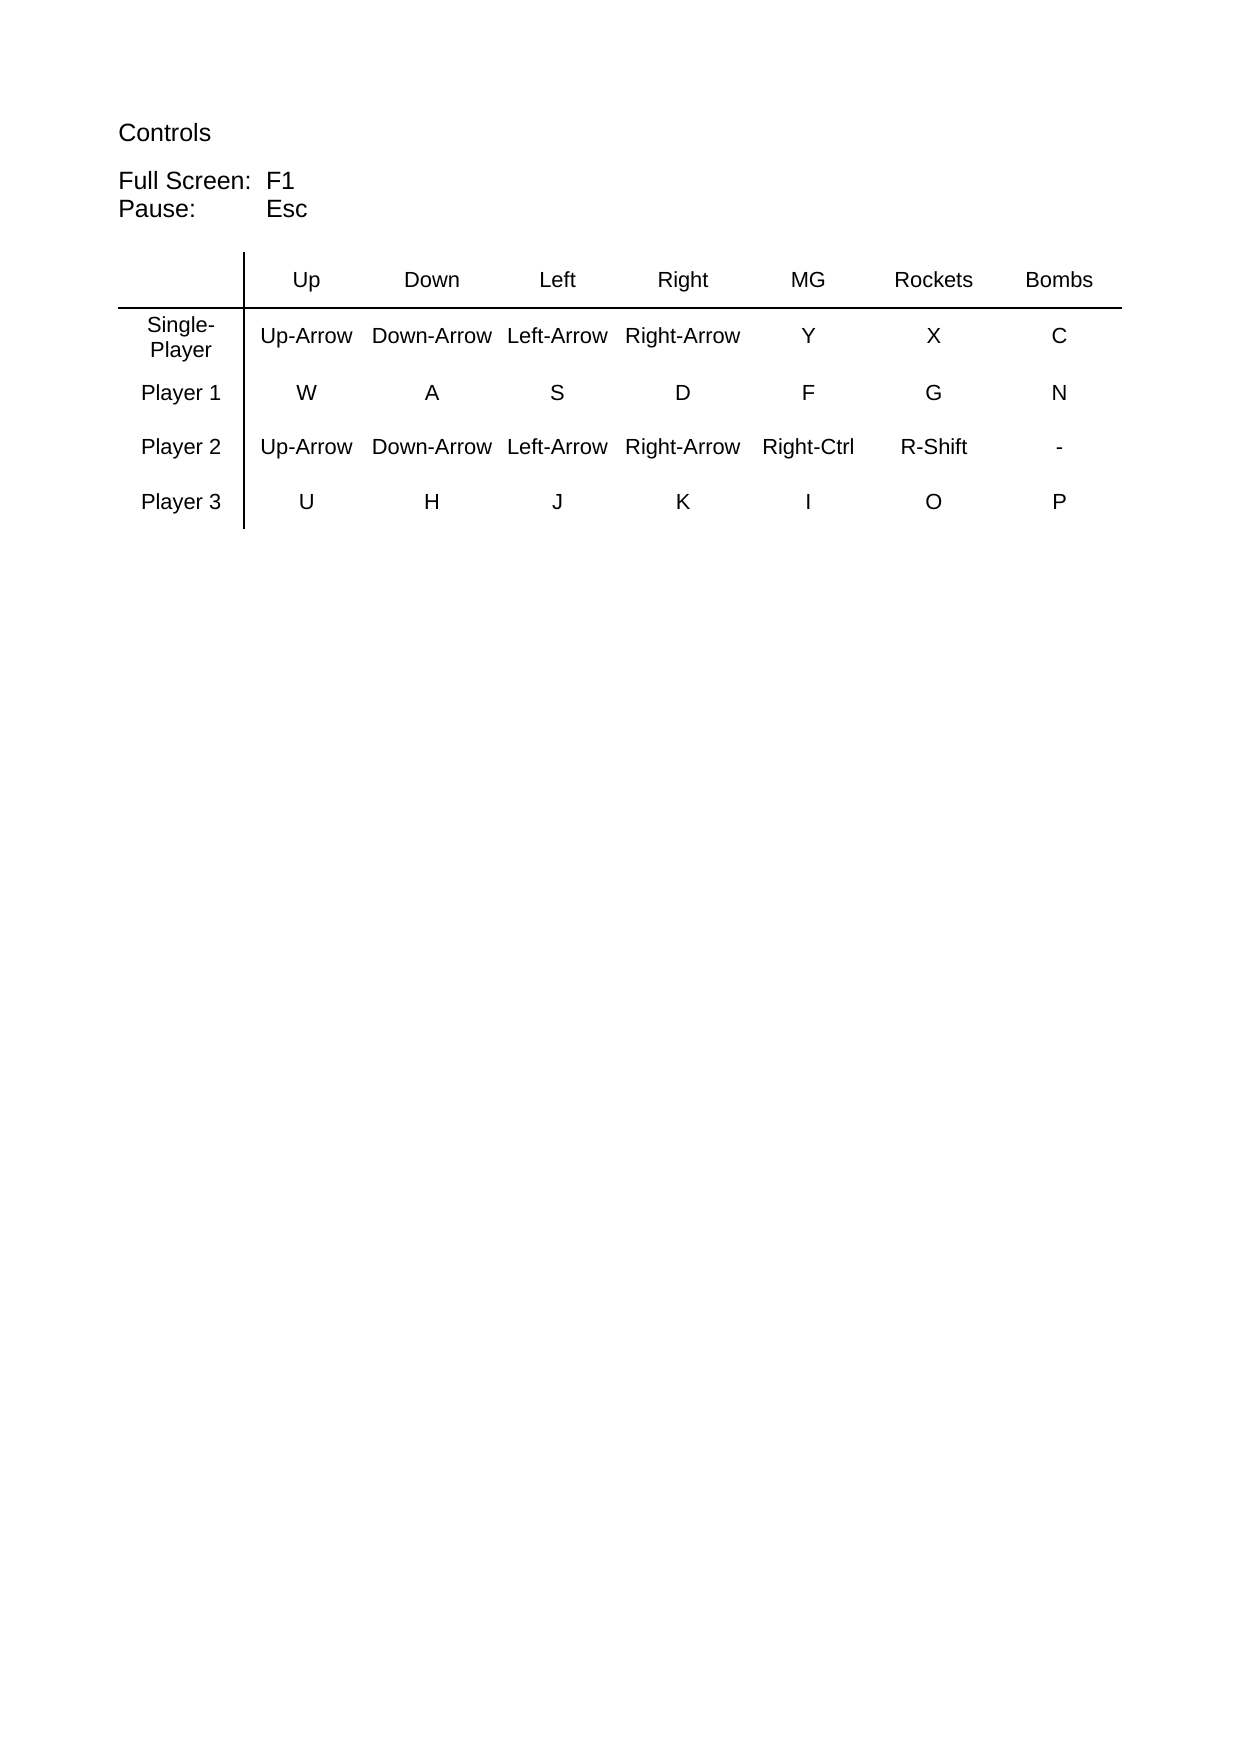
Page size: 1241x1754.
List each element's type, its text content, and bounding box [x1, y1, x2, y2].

table_cell Y [746, 309, 871, 365]
table_cell J [495, 474, 620, 529]
table_header Right [620, 252, 746, 307]
table_cell Down-Arrow [369, 420, 494, 474]
table_cell W [245, 365, 369, 419]
table_cell Down-Arrow [369, 309, 494, 365]
table_header Bombs [996, 252, 1122, 307]
table_header Down [369, 252, 494, 307]
table_cell U [245, 474, 369, 529]
text Controls [118, 118, 1122, 147]
table_cell Right-Arrow [620, 420, 746, 474]
text Full Screen: F1 [118, 166, 1122, 194]
table_cell G [871, 365, 996, 419]
text Pause: Esc [118, 194, 1122, 223]
table_cell H [369, 474, 494, 529]
table_cell - [996, 420, 1122, 474]
table_header [118, 252, 243, 307]
table_cell F [746, 365, 871, 419]
table_cell Up-Arrow [245, 309, 369, 365]
table_header Up [245, 252, 369, 307]
table_header MG [746, 252, 871, 307]
table_cell Left-Arrow [495, 309, 620, 365]
table_cell D [620, 365, 746, 419]
table_cell Left-Arrow [495, 420, 620, 474]
table_cell A [369, 365, 494, 419]
table_cell Right-Arrow [620, 309, 746, 365]
table_cell C [996, 309, 1122, 365]
table_cell Player 2 [118, 420, 243, 474]
table_cell O [871, 474, 996, 529]
table_cell Player 1 [118, 365, 243, 419]
table_header Left [495, 252, 620, 307]
table_cell N [996, 365, 1122, 419]
table_cell Single-Player [118, 309, 243, 365]
table_cell S [495, 365, 620, 419]
table_cell Player 3 [118, 474, 243, 529]
table_cell I [746, 474, 871, 529]
table_cell X [871, 309, 996, 365]
table_cell R-Shift [871, 420, 996, 474]
table_header Rockets [871, 252, 996, 307]
table_cell Up-Arrow [245, 420, 369, 474]
table_cell P [996, 474, 1122, 529]
table_cell K [620, 474, 746, 529]
table_cell Right-Ctrl [746, 420, 871, 474]
